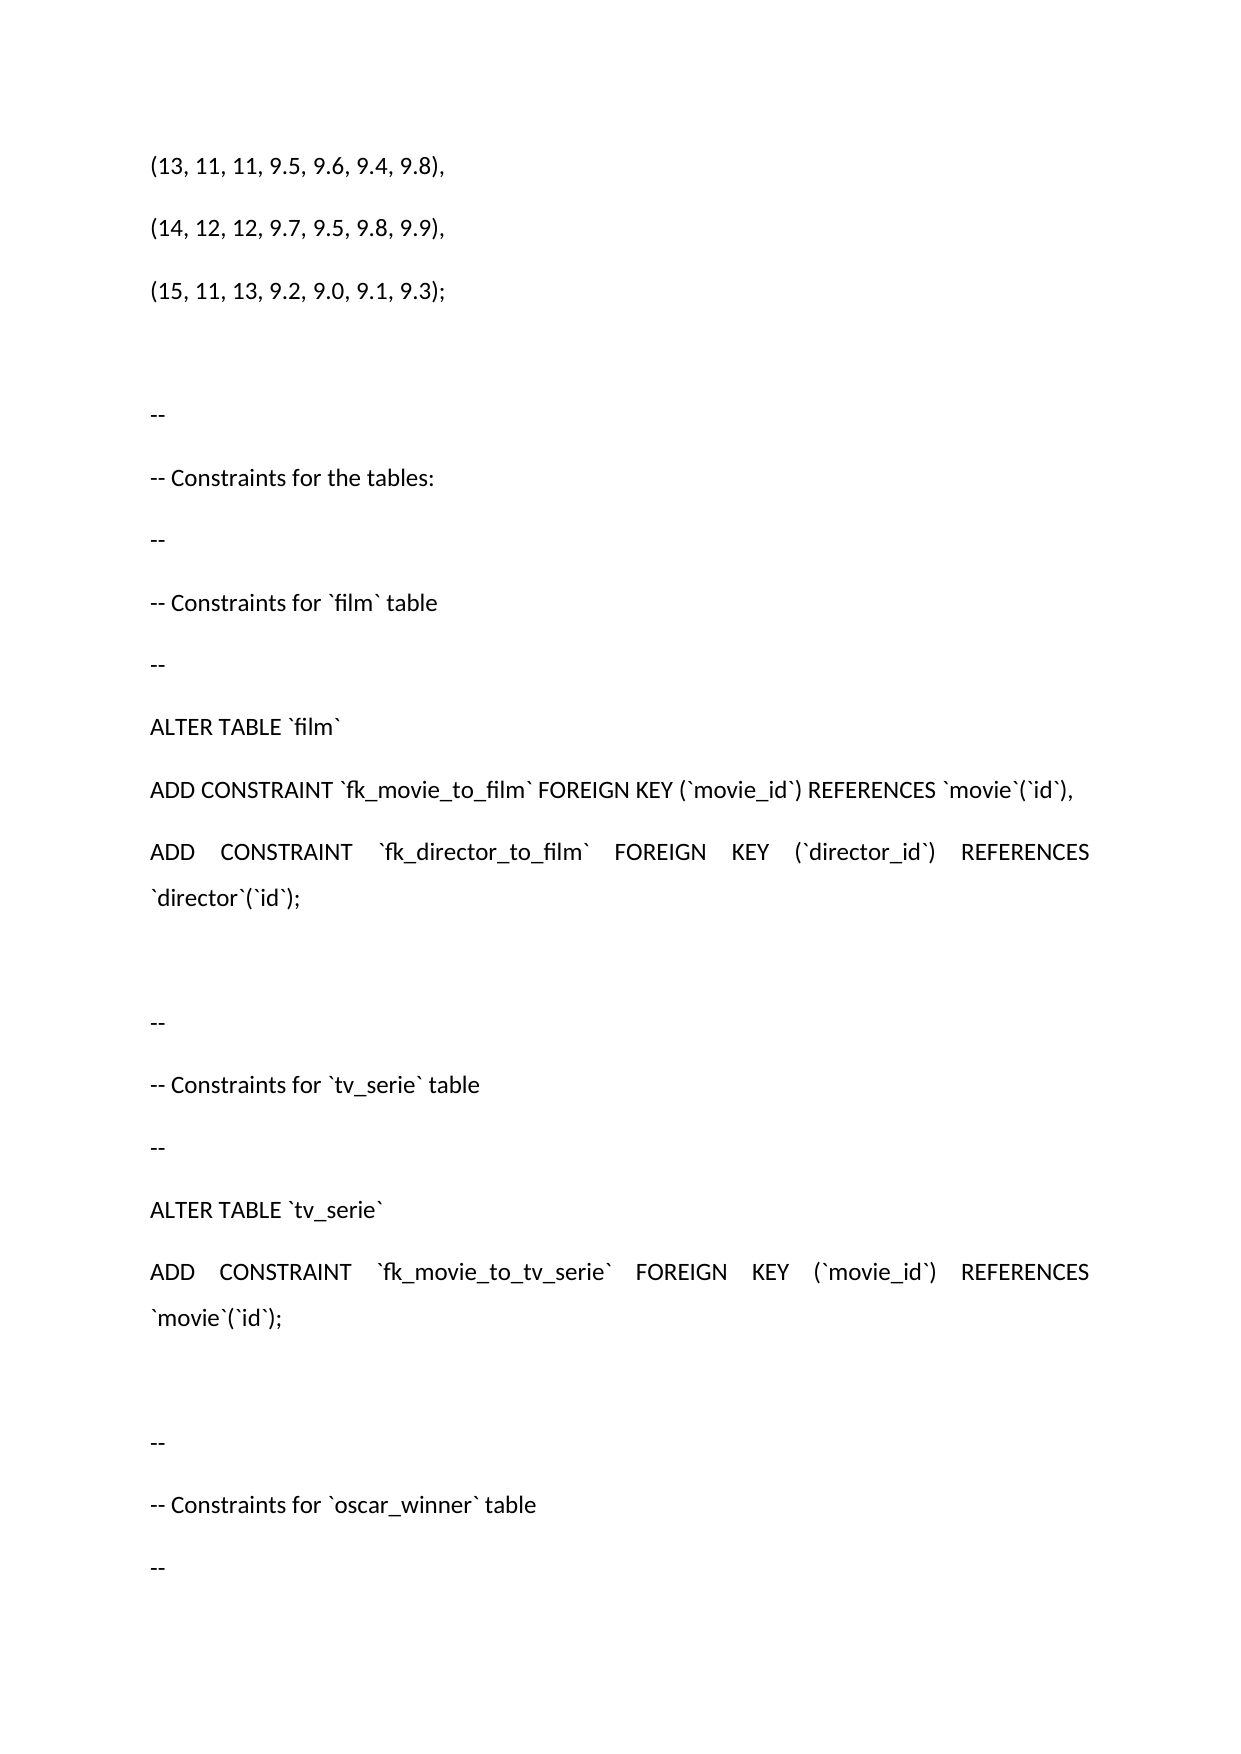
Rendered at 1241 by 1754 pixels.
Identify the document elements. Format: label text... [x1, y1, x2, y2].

text ALTER TABLE `tv_serie` [150, 1194, 1090, 1224]
text -- [150, 524, 1090, 555]
text -- [150, 1427, 1090, 1457]
text (13, 11, 11, 9.5, 9.6, 9.4, 9.8), [150, 150, 1090, 181]
text -- [150, 1007, 1090, 1037]
text -- Constraints for `tv_serie` table [150, 1069, 1090, 1100]
text -- Constraints for `film` table [150, 587, 1090, 617]
text -- Constraints for `oscar_winner` table [150, 1489, 1090, 1520]
text -- [150, 1552, 1090, 1582]
text -- [150, 1132, 1090, 1162]
text (15, 11, 13, 9.2, 9.0, 9.1, 9.3); [150, 275, 1090, 305]
text (14, 12, 12, 9.7, 9.5, 9.8, 9.9), [150, 212, 1090, 243]
text ADD CONSTRAINT `fk_movie_to_tv_serie` FOREIGN KEY (`movie_id`) REFERENCES `movie`(`id`); [150, 1256, 1090, 1333]
text ADD CONSTRAINT `fk_movie_to_film` FOREIGN KEY (`movie_id`) REFERENCES `movie`(`id`), [150, 774, 1090, 804]
text -- [150, 649, 1090, 680]
text -- [150, 399, 1090, 430]
text ALTER TABLE `film` [150, 712, 1090, 742]
text -- Constraints for the tables: [150, 462, 1090, 492]
text ADD CONSTRAINT `fk_director_to_film` FOREIGN KEY (`director_id`) REFERENCES `director`(`id`); [150, 836, 1090, 913]
